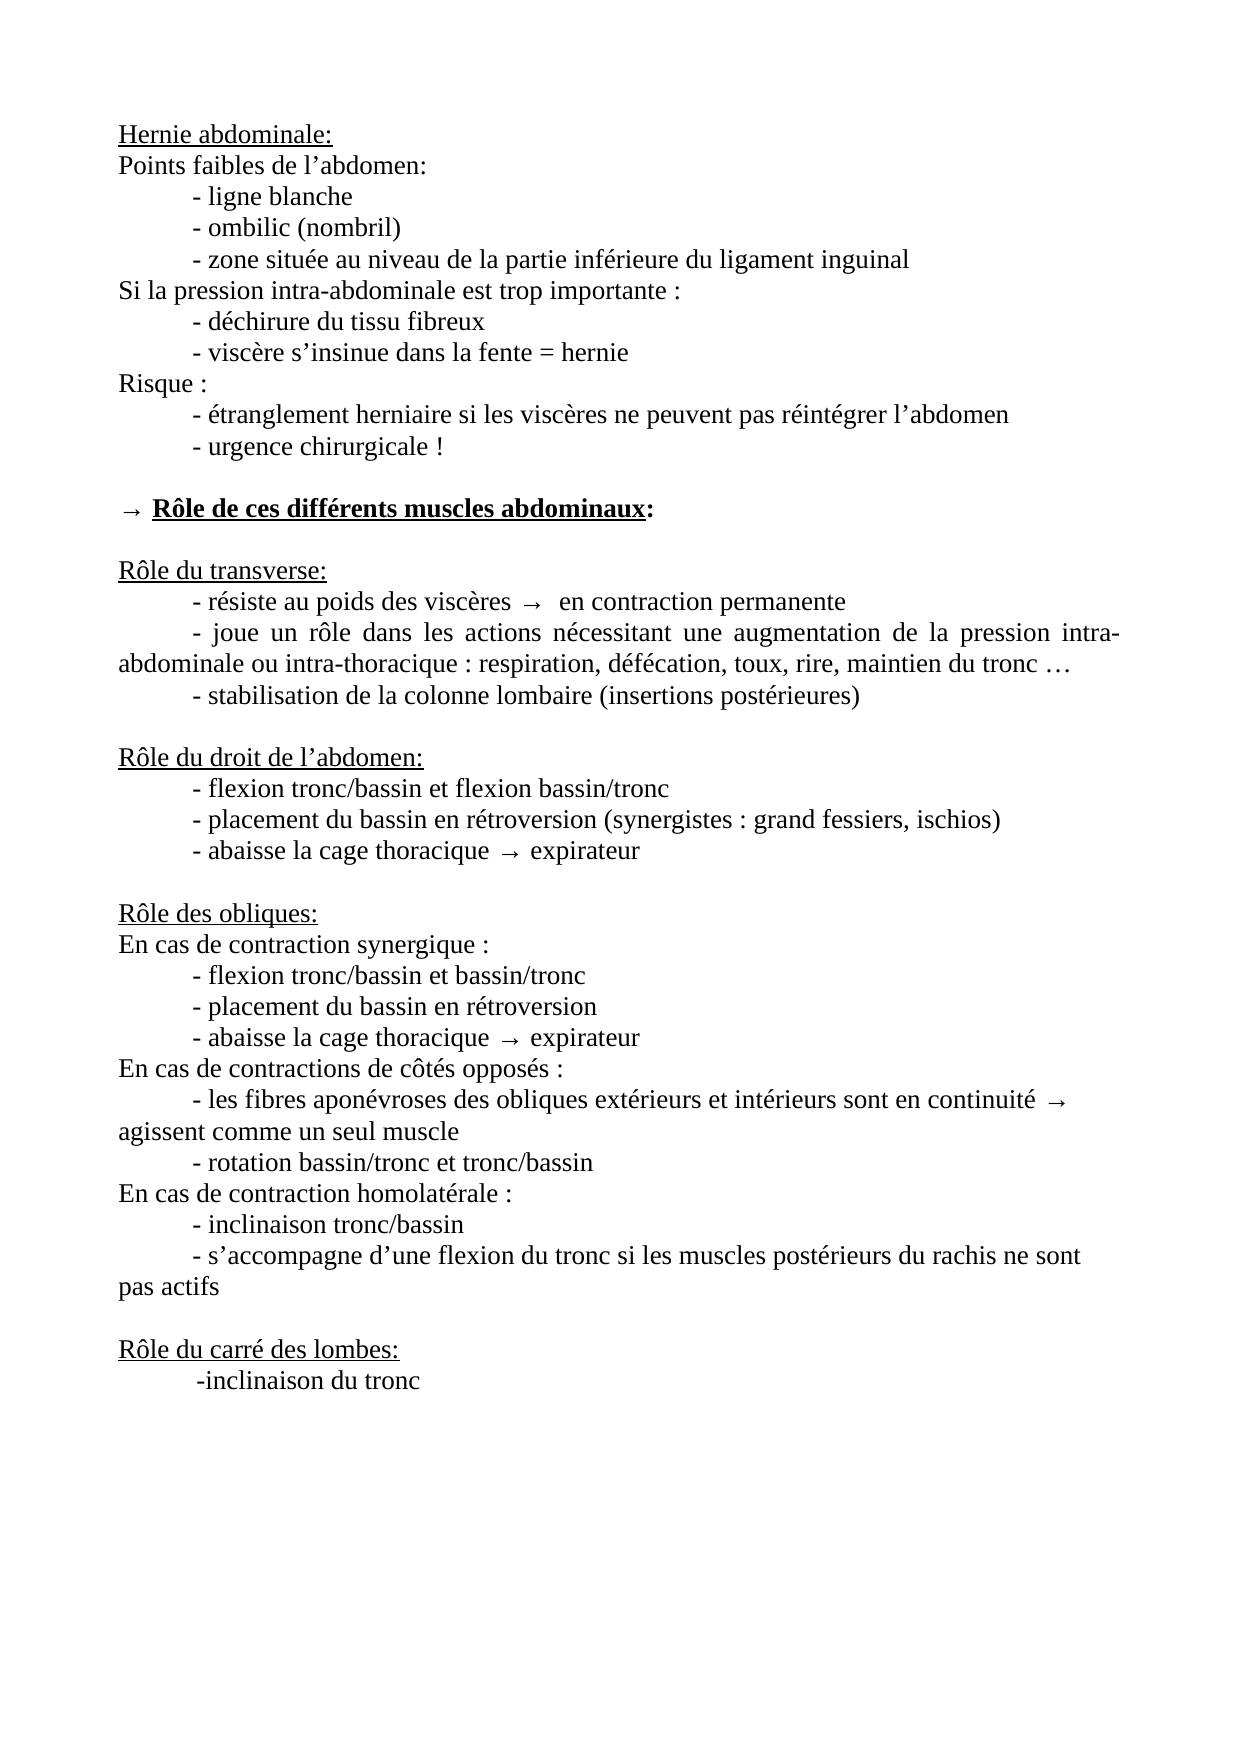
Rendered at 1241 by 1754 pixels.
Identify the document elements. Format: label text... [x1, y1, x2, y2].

text Rôle du transverse: [118, 554, 1122, 585]
text - joue un rôle dans les actions nécessitant une augmentation de la pression intra-abdominale ou intra-thoracique : respiration, défécation, toux, rire, maintien du tronc … [118, 616, 1122, 679]
text - placement du bassin en rétroversion (synergistes : grand fessiers, ischios) [118, 803, 1122, 834]
text - résiste au poids des viscères → en contraction permanente [118, 585, 1122, 616]
text Points faibles de l’abdomen: [118, 149, 1122, 180]
text - les fibres aponévroses des obliques extérieurs et intérieurs sont en continuité → agissent comme un seul muscle [118, 1084, 1122, 1146]
text Si la pression intra-abdominale est trop importante : [118, 274, 1122, 305]
text - déchirure du tissu fibreux [118, 305, 1122, 336]
text Rôle du droit de l’abdomen: [118, 741, 1122, 772]
text - abaisse la cage thoracique → expirateur [118, 834, 1122, 866]
text En cas de contraction homolatérale : [118, 1177, 1122, 1208]
text En cas de contraction synergique : [118, 928, 1122, 959]
text → Rôle de ces différents muscles abdominaux: [118, 492, 1122, 523]
text - flexion tronc/bassin et bassin/tronc [118, 959, 1122, 990]
text - stabilisation de la colonne lombaire (insertions postérieures) [118, 679, 1122, 710]
text -inclinaison du tronc [118, 1364, 1122, 1395]
text Risque : [118, 367, 1122, 398]
text - flexion tronc/bassin et flexion bassin/tronc [118, 772, 1122, 803]
text En cas de contractions de côtés opposés : [118, 1052, 1122, 1084]
text - viscère s’insinue dans la fente = hernie [118, 336, 1122, 367]
text Rôle des obliques: [118, 897, 1122, 928]
text - étranglement herniaire si les viscères ne peuvent pas réintégrer l’abdomen [118, 398, 1122, 429]
text - ombilic (nombril) [118, 212, 1122, 243]
text - abaisse la cage thoracique → expirateur [118, 1021, 1122, 1052]
text Hernie abdominale: [118, 118, 1122, 149]
text - rotation bassin/tronc et tronc/bassin [118, 1146, 1122, 1177]
text - placement du bassin en rétroversion [118, 990, 1122, 1021]
text - urgence chirurgicale ! [118, 429, 1122, 461]
text - inclinaison tronc/bassin [118, 1208, 1122, 1239]
text Rôle du carré des lombes: [118, 1333, 1122, 1364]
text - zone située au niveau de la partie inférieure du ligament inguinal [118, 243, 1122, 274]
text - ligne blanche [118, 180, 1122, 212]
text - s’accompagne d’une flexion du tronc si les muscles postérieurs du rachis ne sont pas actifs [118, 1239, 1122, 1302]
